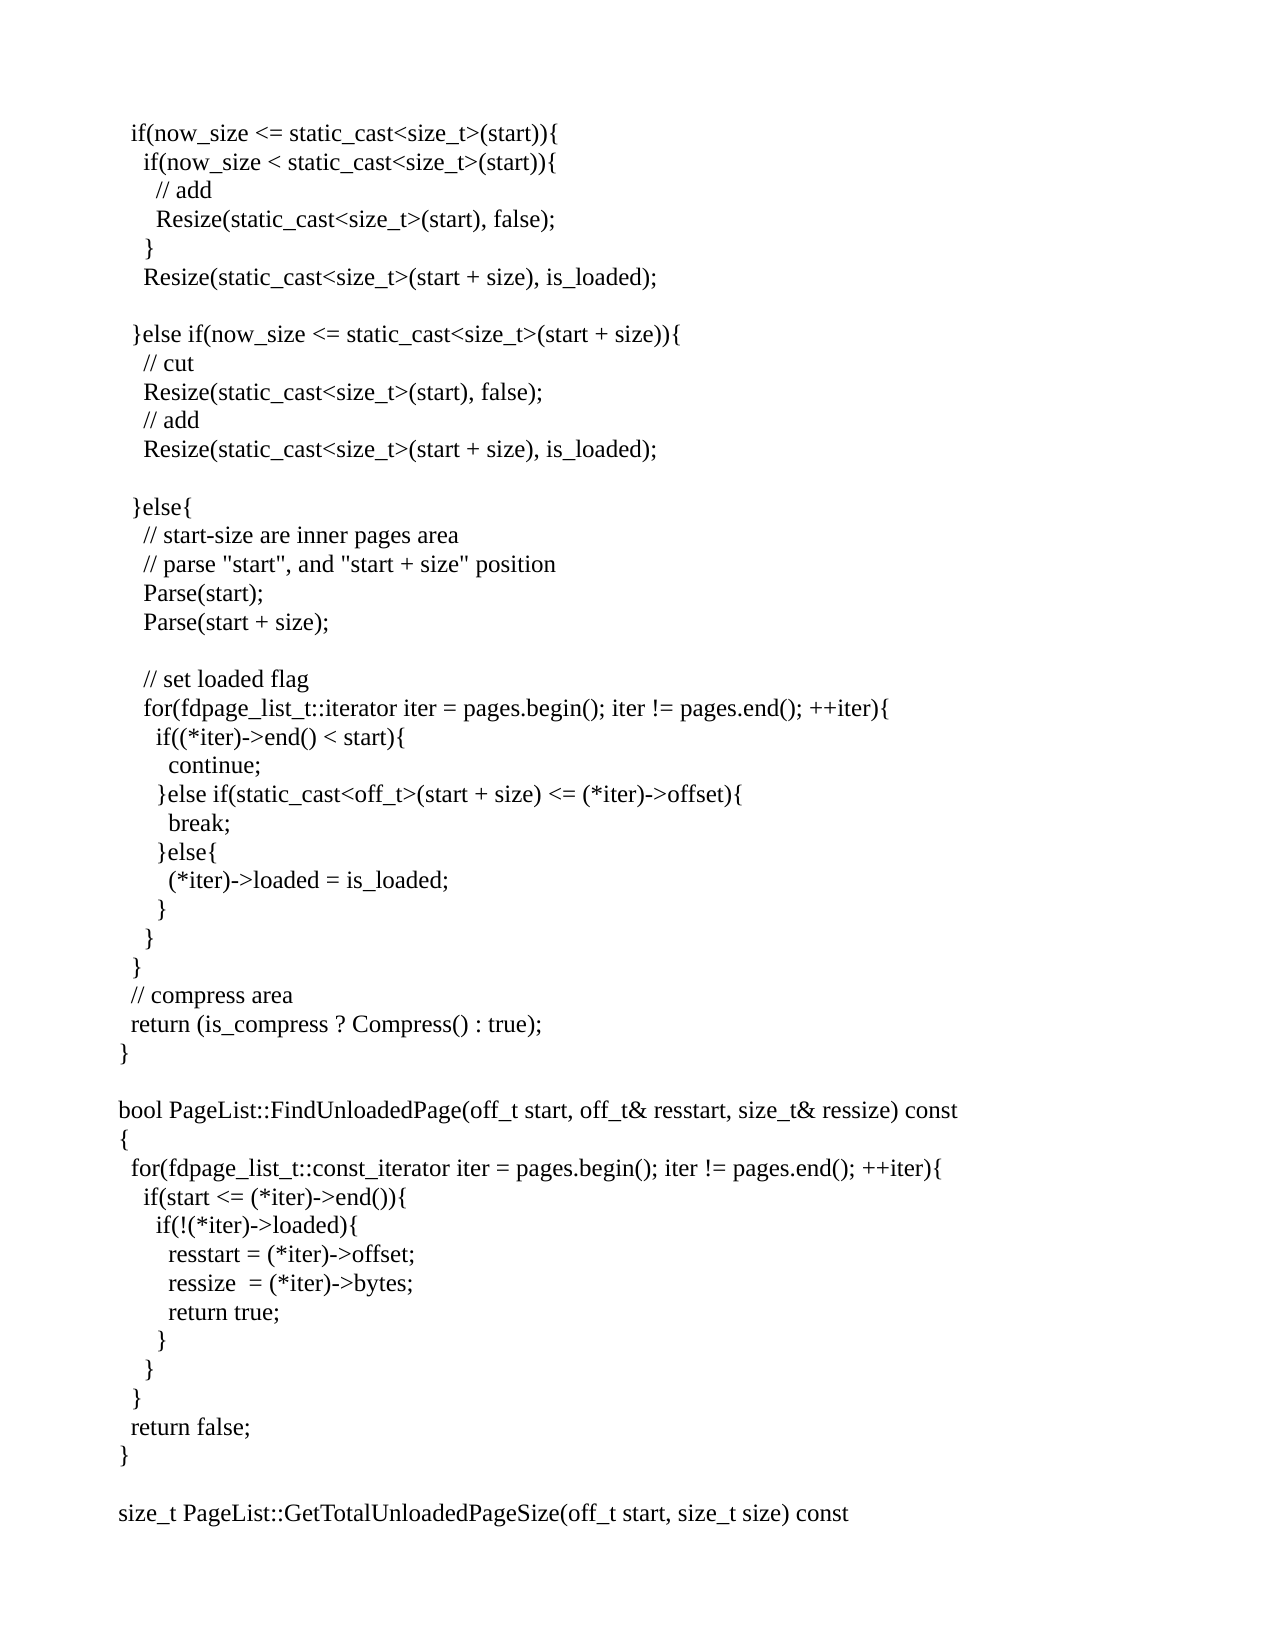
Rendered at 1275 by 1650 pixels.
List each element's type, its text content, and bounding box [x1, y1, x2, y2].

text } [118, 894, 1157, 923]
text Resize(static_cast<size_t>(start), false); [118, 204, 1157, 233]
text }else{ [118, 492, 1157, 521]
text Resize(static_cast<size_t>(start + size), is_loaded); [118, 262, 1157, 291]
text return false; [118, 1412, 1157, 1441]
text } [118, 233, 1157, 262]
text bool PageList::FindUnloadedPage(off_t start, off_t& resstart, size_t& ressize) const [118, 1096, 1157, 1124]
text } [118, 1038, 1157, 1067]
text } [118, 1383, 1157, 1412]
text } [118, 952, 1157, 981]
text return (is_compress ? Compress() : true); [118, 1009, 1157, 1038]
text Parse(start); [118, 578, 1157, 607]
text continue; [118, 751, 1157, 779]
text }else if(static_cast<off_t>(start + size) <= (*iter)->offset){ [118, 779, 1157, 808]
text if(now_size < static_cast<size_t>(start)){ [118, 147, 1157, 176]
text // parse "start", and "start + size" position [118, 549, 1157, 578]
text // add [118, 406, 1157, 434]
text if(now_size <= static_cast<size_t>(start)){ [118, 118, 1157, 147]
text }else{ [118, 837, 1157, 866]
text // compress area [118, 981, 1157, 1009]
text } [118, 1354, 1157, 1383]
text resstart = (*iter)->offset; [118, 1239, 1157, 1268]
text if((*iter)->end() < start){ [118, 722, 1157, 751]
text size_t PageList::GetTotalUnloadedPageSize(off_t start, size_t size) const [118, 1498, 1157, 1527]
text for(fdpage_list_t::const_iterator iter = pages.begin(); iter != pages.end(); ++iter){ [118, 1153, 1157, 1182]
text (*iter)->loaded = is_loaded; [118, 866, 1157, 894]
text // start-size are inner pages area [118, 521, 1157, 549]
text // add [118, 176, 1157, 204]
text break; [118, 808, 1157, 837]
text return true; [118, 1297, 1157, 1326]
text // set loaded flag [118, 664, 1157, 693]
text }else if(now_size <= static_cast<size_t>(start + size)){ [118, 319, 1157, 348]
text Resize(static_cast<size_t>(start), false); [118, 377, 1157, 406]
text } [118, 1326, 1157, 1354]
text { [118, 1124, 1157, 1153]
text if(start <= (*iter)->end()){ [118, 1182, 1157, 1211]
text Parse(start + size); [118, 607, 1157, 636]
text // cut [118, 348, 1157, 377]
text } [118, 1441, 1157, 1469]
text for(fdpage_list_t::iterator iter = pages.begin(); iter != pages.end(); ++iter){ [118, 693, 1157, 722]
text if(!(*iter)->loaded){ [118, 1211, 1157, 1239]
text ressize = (*iter)->bytes; [118, 1268, 1157, 1297]
text Resize(static_cast<size_t>(start + size), is_loaded); [118, 434, 1157, 463]
text } [118, 923, 1157, 952]
